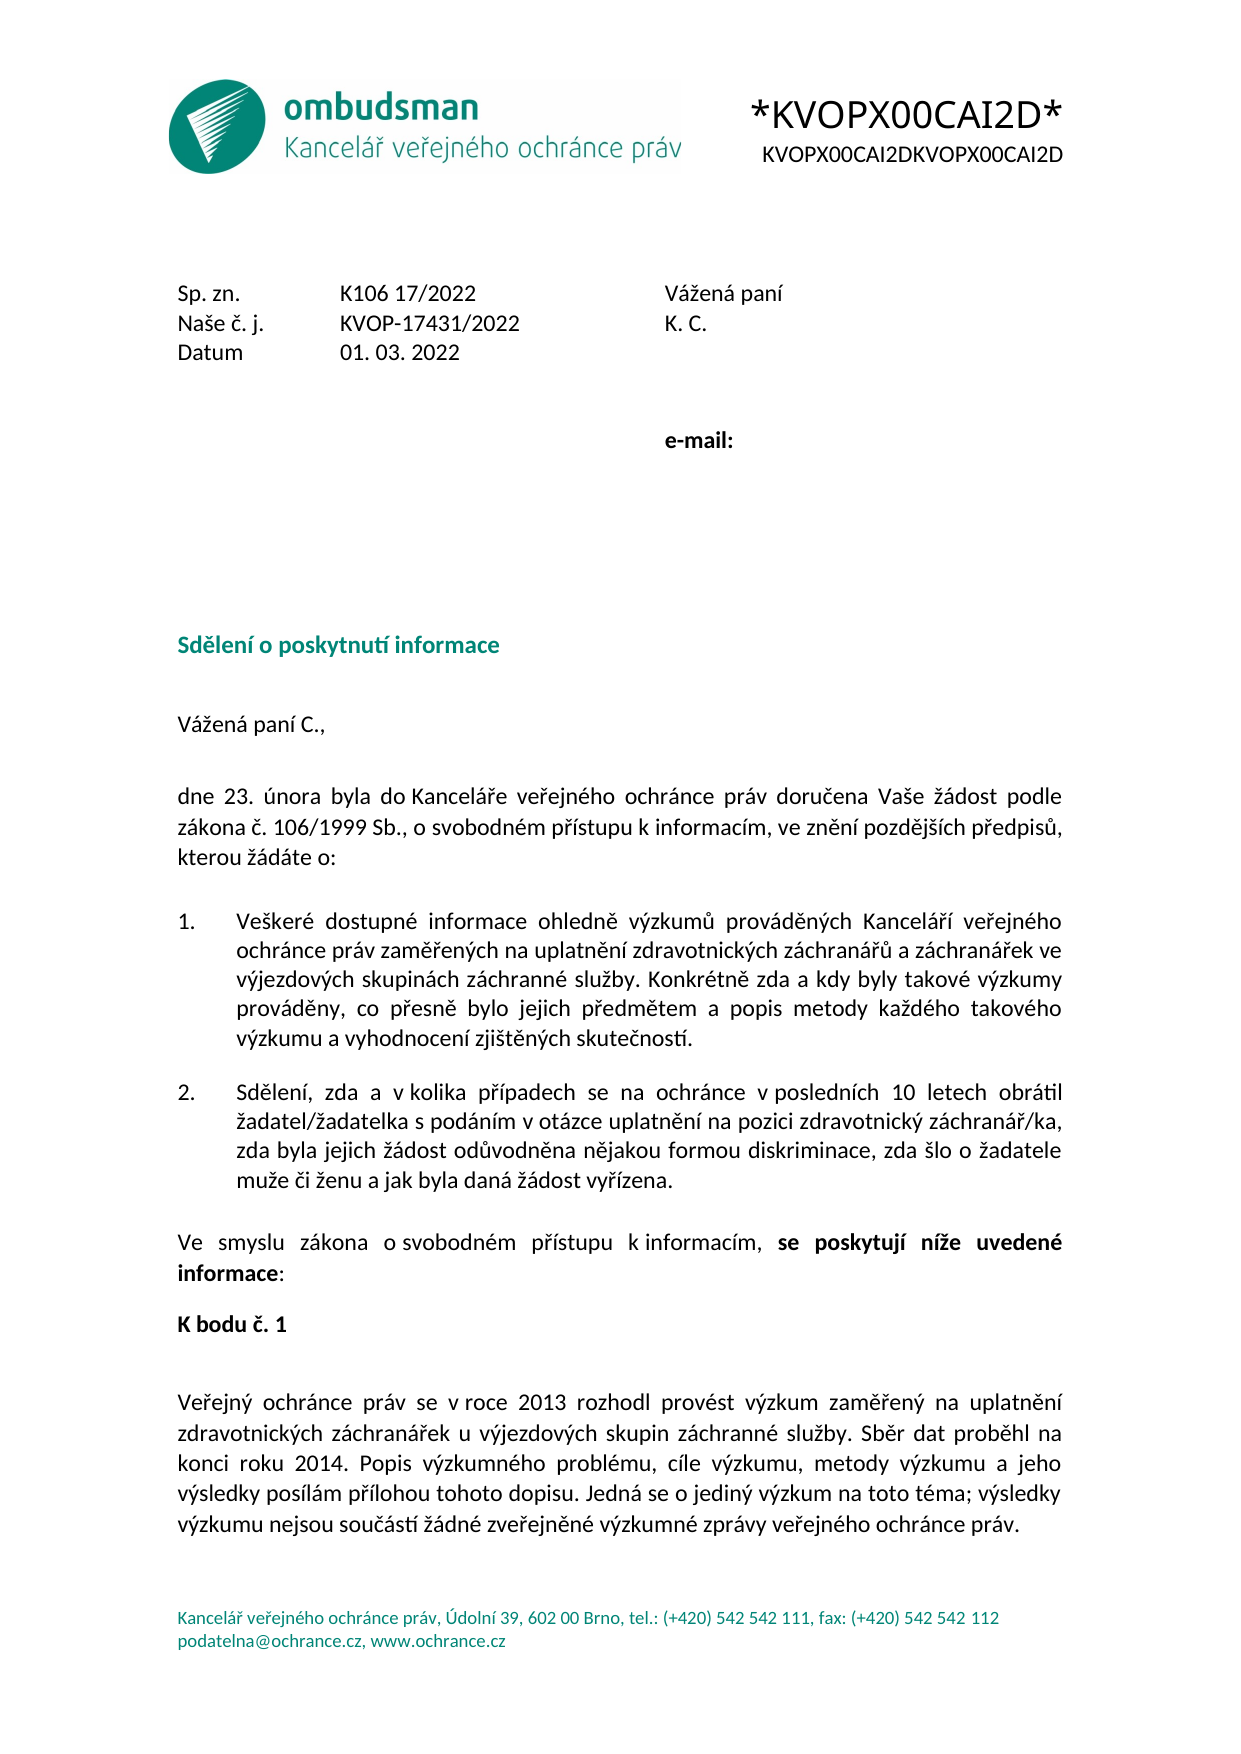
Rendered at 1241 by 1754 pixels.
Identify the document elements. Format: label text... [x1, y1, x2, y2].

text Ve smyslu zákona o svobodném přístupu k informacím, se poskytují níže uvedené informace: [177, 1227, 1063, 1287]
table_header Sp. zn. Naše č. j. Datum [177, 220, 340, 513]
subtitle K bodu č. 1 [177, 1309, 1063, 1338]
table_header Vážená paní K. C. e-mail: [665, 220, 1085, 513]
text dne 23. února byla do Kanceláře veřejného ochránce práv doručena Vaše žádost podle zákona č. 106/1999 Sb., o svobodném přístupu k informacím, ve znění pozdějších předpisů, kterou žádáte o: [177, 781, 1063, 871]
list Veškeré dostupné informace ohledně výzkumů prováděných Kanceláří veřejného ochránce práv zaměřených na uplatnění zdravotnických záchranářů a záchranářek ve výjezdových skupinách záchranné služby. Konkrétně zda a kdy byly takové výzkumy prováděny, co přesně bylo jejich předmětem a popis metody každého takového výzkumu a vyhodnocení zjištěných skutečností. [177, 906, 1063, 1052]
list Sdělení, zda a v kolika případech se na ochránce v posledních 10 letech obrátil žadatel/žadatelka s podáním v otázce uplatnění na pozici zdravotnický záchranář/ka, zda byla jejich žádost odůvodněna nějakou formou diskriminace, zda šlo o žadatele muže či ženu a jak byla daná žádost vyřízena. [177, 1077, 1063, 1194]
text Vážená paní C., [177, 709, 1063, 738]
subtitle Sdělení o poskytnutí informace [177, 630, 1063, 660]
text Veřejný ochránce práv se v roce 2013 rozhodl provést výzkum zaměřený na uplatnění zdravotnických záchranářek u výjezdových skupin záchranné služby. Sběr dat proběhl na konci roku 2014. Popis výzkumného problému, cíle výzkumu, metody výzkumu a jeho výsledky posílám přílohou tohoto dopisu. Jedná se o jediný výzkum na toto téma; výsledky výzkumu nejsou součástí žádné zveřejněné výzkumné zprávy veřejného ochránce práv. [177, 1387, 1063, 1538]
table_header K106 17/2022 KVOP-17431/2022 01. 03. 2022 [340, 220, 664, 513]
